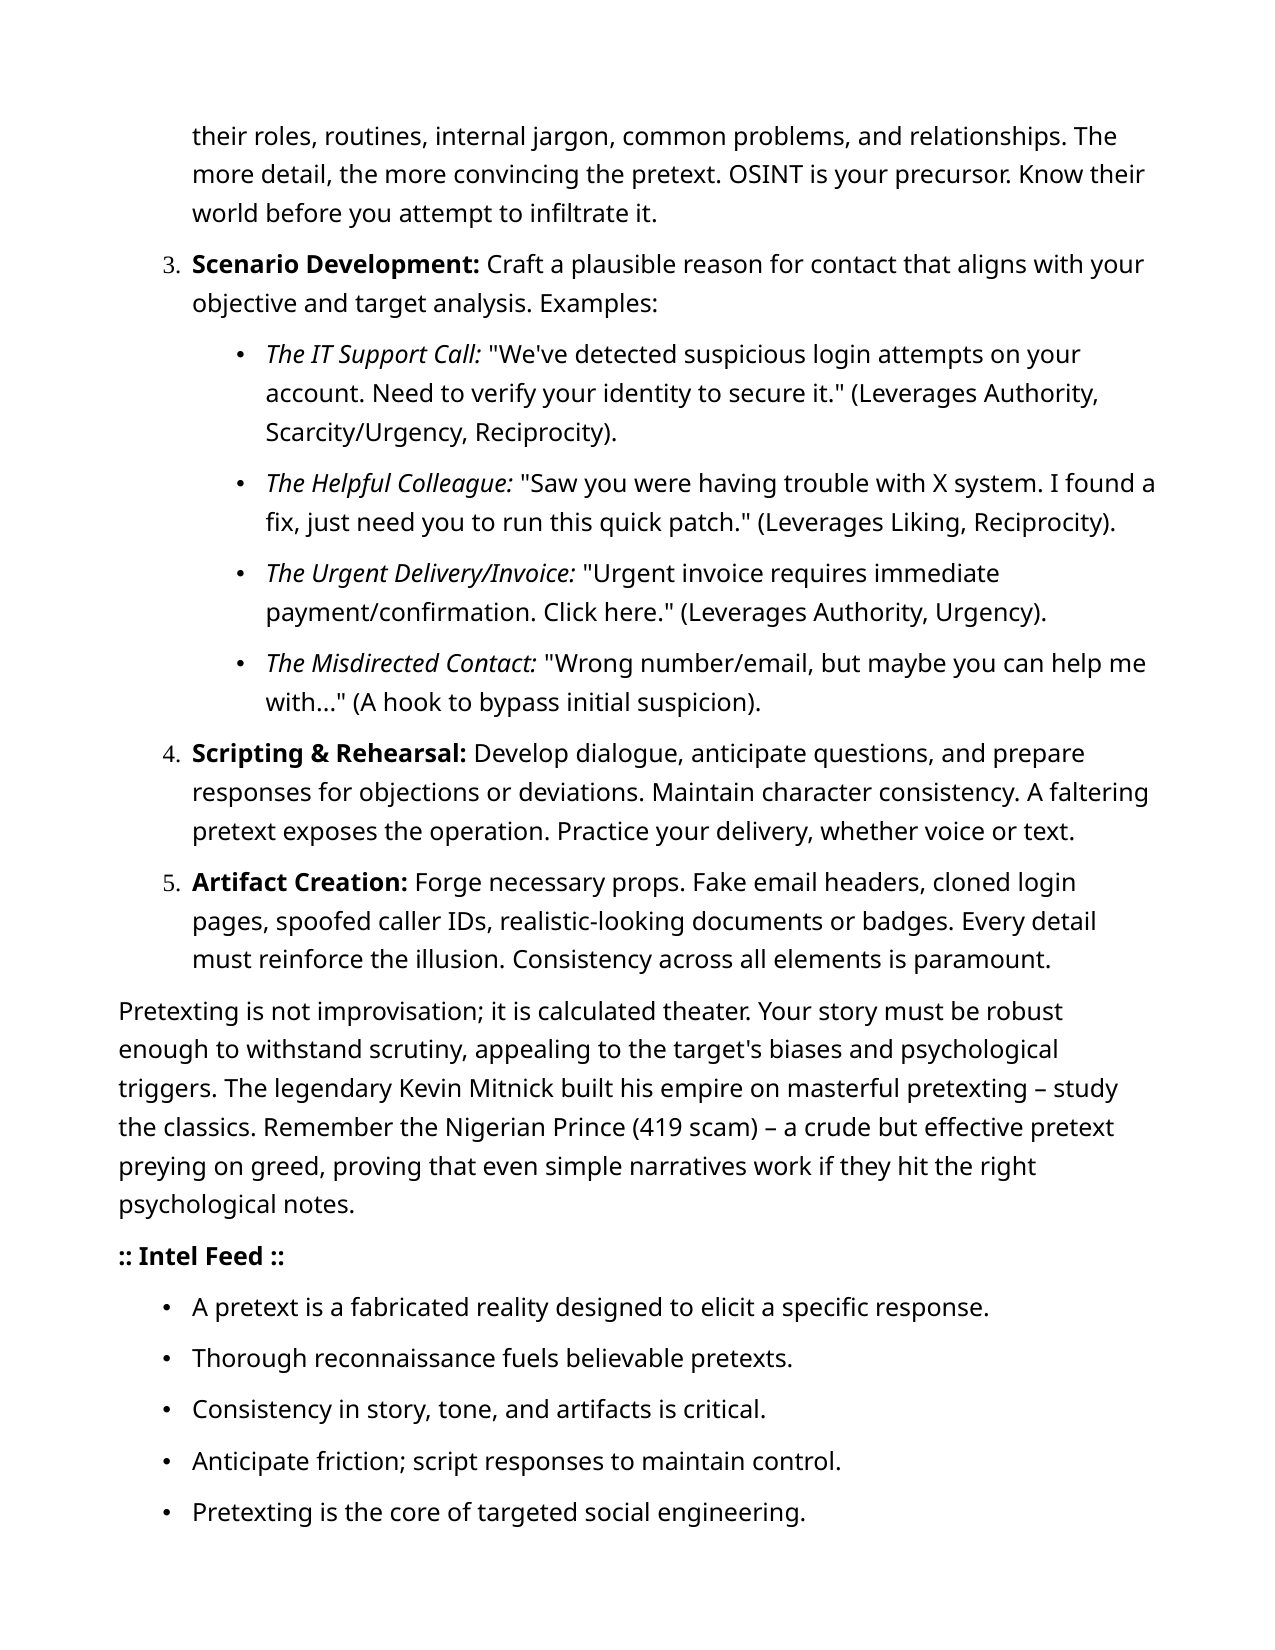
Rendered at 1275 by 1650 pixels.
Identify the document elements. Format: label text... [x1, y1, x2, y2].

list A pretext is a fabricated reality designed to elicit a specific response. [162, 1289, 1157, 1323]
list Pretexting is the core of targeted social engineering. [162, 1494, 1157, 1528]
list Thorough reconnaissance fuels believable pretexts. [162, 1341, 1157, 1375]
list Scripting & Rehearsal: Develop dialogue, anticipate questions, and prepare responses for objections or deviations. Maintain character consistency. A faltering pretext exposes the operation. Practice your delivery, whether voice or text. [162, 736, 1157, 847]
list their roles, routines, internal jargon, common problems, and relationships. The more detail, the more convincing the pretext. OSINT is your precursor. Know their world before you attempt to infiltrate it. [162, 118, 1157, 230]
list Anticipate friction; script responses to maintain control. [162, 1443, 1157, 1477]
text :: Intel Feed :: [118, 1238, 1157, 1272]
list The Helpful Colleague: "Saw you were having trouble with X system. I found a fix, just need you to run this quick patch." (Leverages Liking, Reciprocity). [236, 466, 1157, 538]
list The Misdirected Contact: "Wrong number/email, but maybe you can help me with..." (A hook to bypass initial suspicion). [236, 646, 1157, 718]
list The Urgent Delivery/Invoice: "Urgent invoice requires immediate payment/confirmation. Click here." (Leverages Authority, Urgency). [236, 556, 1157, 628]
list Scenario Development: Craft a plausible reason for contact that aligns with your objective and target analysis. Examples: [162, 247, 1157, 320]
list Artifact Creation: Forge necessary props. Fake email headers, cloned login pages, spoofed caller IDs, realistic-looking documents or badges. Every detail must reinforce the illusion. Consistency across all elements is paramount. [162, 864, 1157, 976]
list Consistency in story, tone, and artifacts is critical. [162, 1392, 1157, 1426]
text Pretexting is not improvisation; it is calculated theater. Your story must be robust enough to withstand scrutiny, appealing to the target's biases and psychological triggers. The legendary Kevin Mitnick built his empire on masterful pretexting – study the classics. Remember the Nigerian Prince (419 scam) – a crude but effective pretext preying on greed, proving that even simple narratives work if they hit the right psychological notes. [118, 993, 1157, 1221]
list The IT Support Call: "We've detected suspicious login attempts on your account. Need to verify your identity to secure it." (Leverages Authority, Scarcity/Urgency, Reciprocity). [236, 337, 1157, 448]
